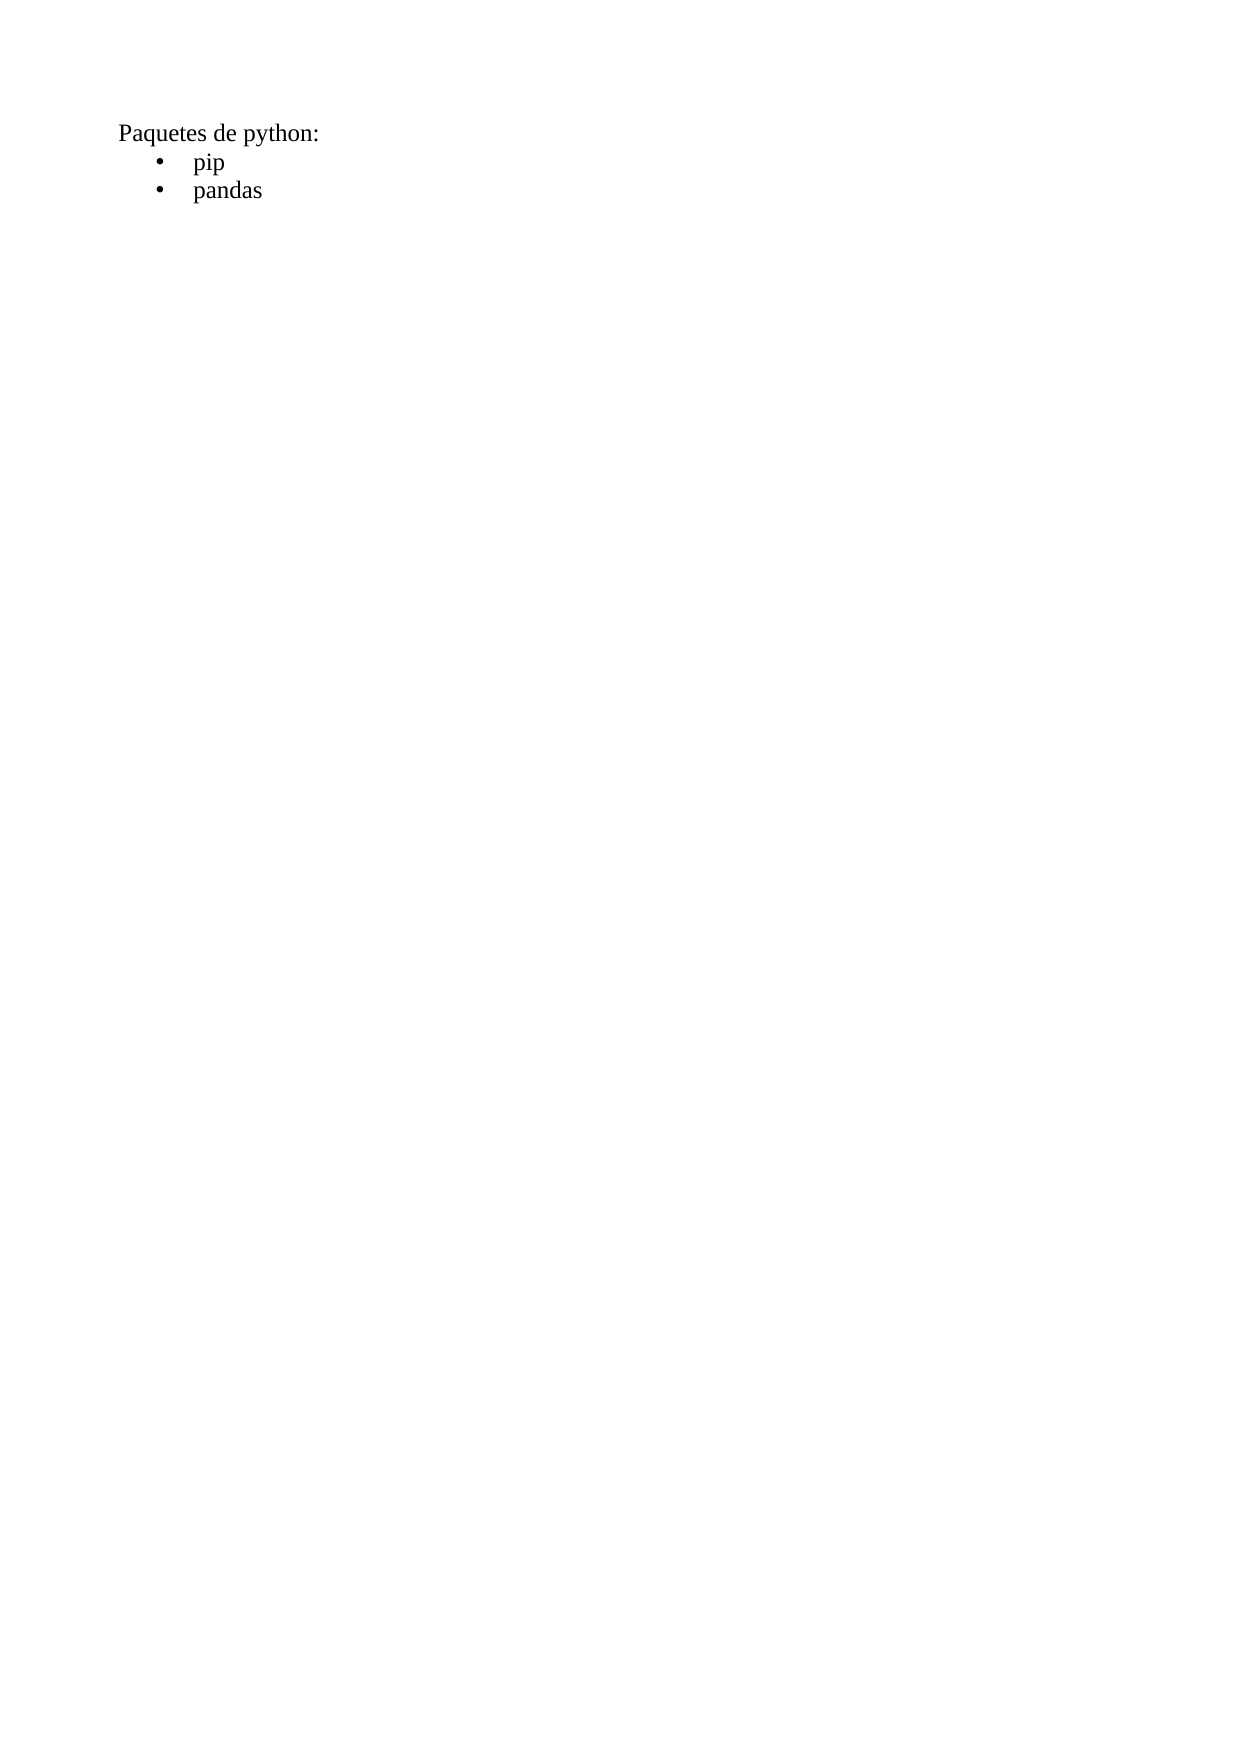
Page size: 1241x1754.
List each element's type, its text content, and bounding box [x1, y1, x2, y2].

list pandas [156, 176, 1122, 204]
list pip [156, 147, 1122, 176]
text Paquetes de python: [118, 118, 1122, 147]
